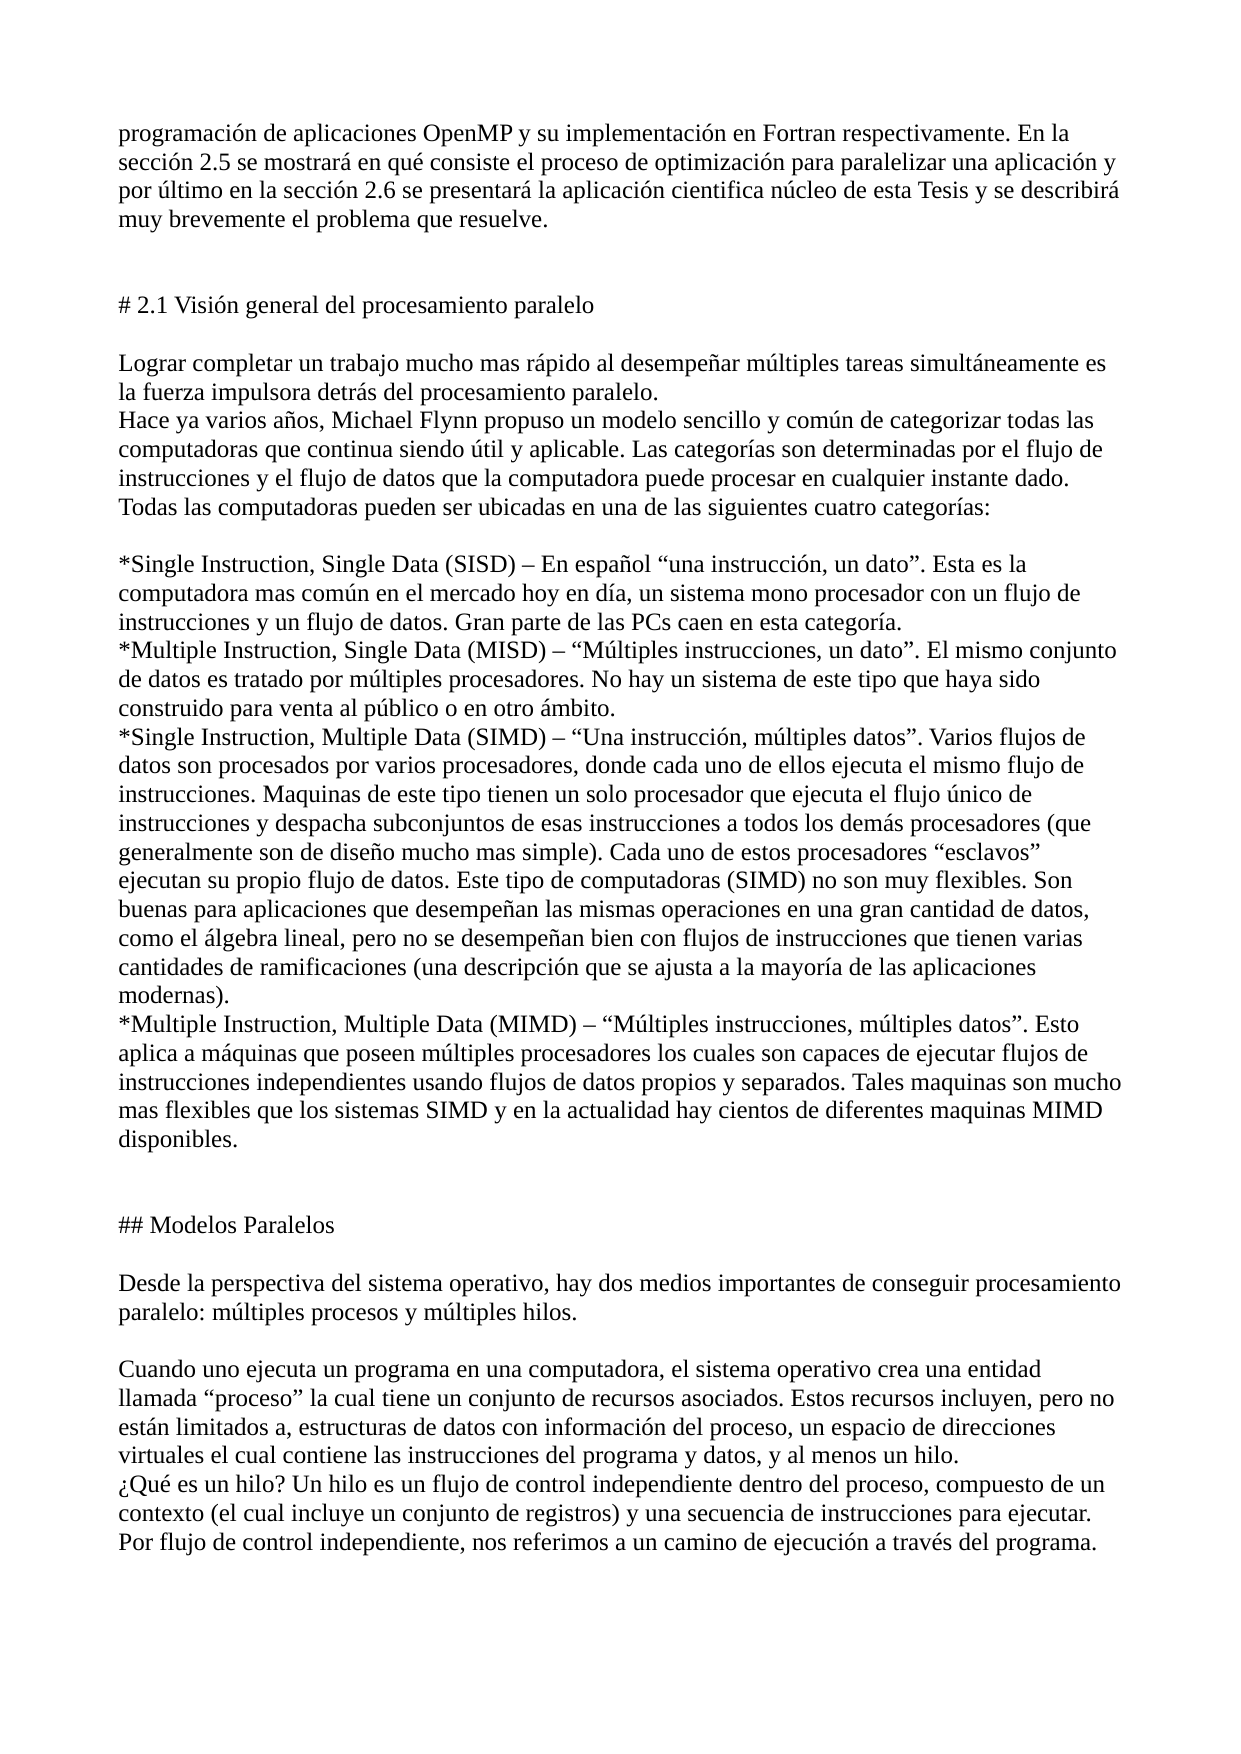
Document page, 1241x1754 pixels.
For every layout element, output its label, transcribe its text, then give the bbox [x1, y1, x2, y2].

text Hace ya varios años, Michael Flynn propuso un modelo sencillo y común de categorizar todas las computadoras que continua siendo útil y aplicable. Las categorías son determinadas por el flujo de instrucciones y el flujo de datos que la computadora puede procesar en cualquier instante dado. Todas las computadoras pueden ser ubicadas en una de las siguientes cuatro categorías: [118, 406, 1122, 521]
text *Single Instruction, Multiple Data (SIMD) – “Una instrucción, múltiples datos”. Varios flujos de datos son procesados por varios procesadores, donde cada uno de ellos ejecuta el mismo flujo de instrucciones. Maquinas de este tipo tienen un solo procesador que ejecuta el flujo único de instrucciones y despacha subconjuntos de esas instrucciones a todos los demás procesadores (que generalmente son de diseño mucho mas simple). Cada uno de estos procesadores “esclavos” ejecutan su propio flujo de datos. Este tipo de computadoras (SIMD) no son muy flexibles. Son buenas para aplicaciones que desempeñan las mismas operaciones en una gran cantidad de datos, como el álgebra lineal, pero no se desempeñan bien con flujos de instrucciones que tienen varias cantidades de ramificaciones (una descripción que se ajusta a la mayoría de las aplicaciones modernas). [118, 722, 1122, 1009]
text Lograr completar un trabajo mucho mas rápido al desempeñar múltiples tareas simultáneamente es la fuerza impulsora detrás del procesamiento paralelo. [118, 348, 1122, 406]
text *Multiple Instruction, Single Data (MISD) – “Múltiples instrucciones, un dato”. El mismo conjunto de datos es tratado por múltiples procesadores. No hay un sistema de este tipo que haya sido construido para venta al público o en otro ámbito. [118, 636, 1122, 722]
text ## Modelos Paralelos [118, 1211, 1122, 1239]
text *Single Instruction, Single Data (SISD) – En español “una instrucción, un dato”. Esta es la computadora mas común en el mercado hoy en día, un sistema mono procesador con un flujo de instrucciones y un flujo de datos. Gran parte de las PCs caen en esta categoría. [118, 549, 1122, 636]
text ¿Qué es un hilo? Un hilo es un flujo de control independiente dentro del proceso, compuesto de un contexto (el cual incluye un conjunto de registros) y una secuencia de instrucciones para ejecutar. Por flujo de control independiente, nos referimos a un camino de ejecución a través del programa. [118, 1469, 1122, 1556]
text *Multiple Instruction, Multiple Data (MIMD) – “Múltiples instrucciones, múltiples datos”. Esto aplica a máquinas que poseen múltiples procesadores los cuales son capaces de ejecutar flujos de instrucciones independientes usando flujos de datos propios y separados. Tales maquinas son mucho mas flexibles que los sistemas SIMD y en la actualidad hay cientos de diferentes maquinas MIMD disponibles. [118, 1009, 1122, 1153]
text Cuando uno ejecuta un programa en una computadora, el sistema operativo crea una entidad llamada “proceso” la cual tiene un conjunto de recursos asociados. Estos recursos incluyen, pero no están limitados a, estructuras de datos con información del proceso, un espacio de direcciones virtuales el cual contiene las instrucciones del programa y datos, y al menos un hilo. [118, 1354, 1122, 1469]
text # 2.1 Visión general del procesamiento paralelo [118, 291, 1122, 319]
text Desde la perspectiva del sistema operativo, hay dos medios importantes de conseguir procesamiento paralelo: múltiples procesos y múltiples hilos. [118, 1268, 1122, 1326]
text programación de aplicaciones OpenMP y su implementación en Fortran respectivamente. En la sección 2.5 se mostrará en qué consiste el proceso de optimización para paralelizar una aplicación y por último en la sección 2.6 se presentará la aplicación cientifica núcleo de esta Tesis y se describirá muy brevemente el problema que resuelve. [118, 118, 1122, 233]
